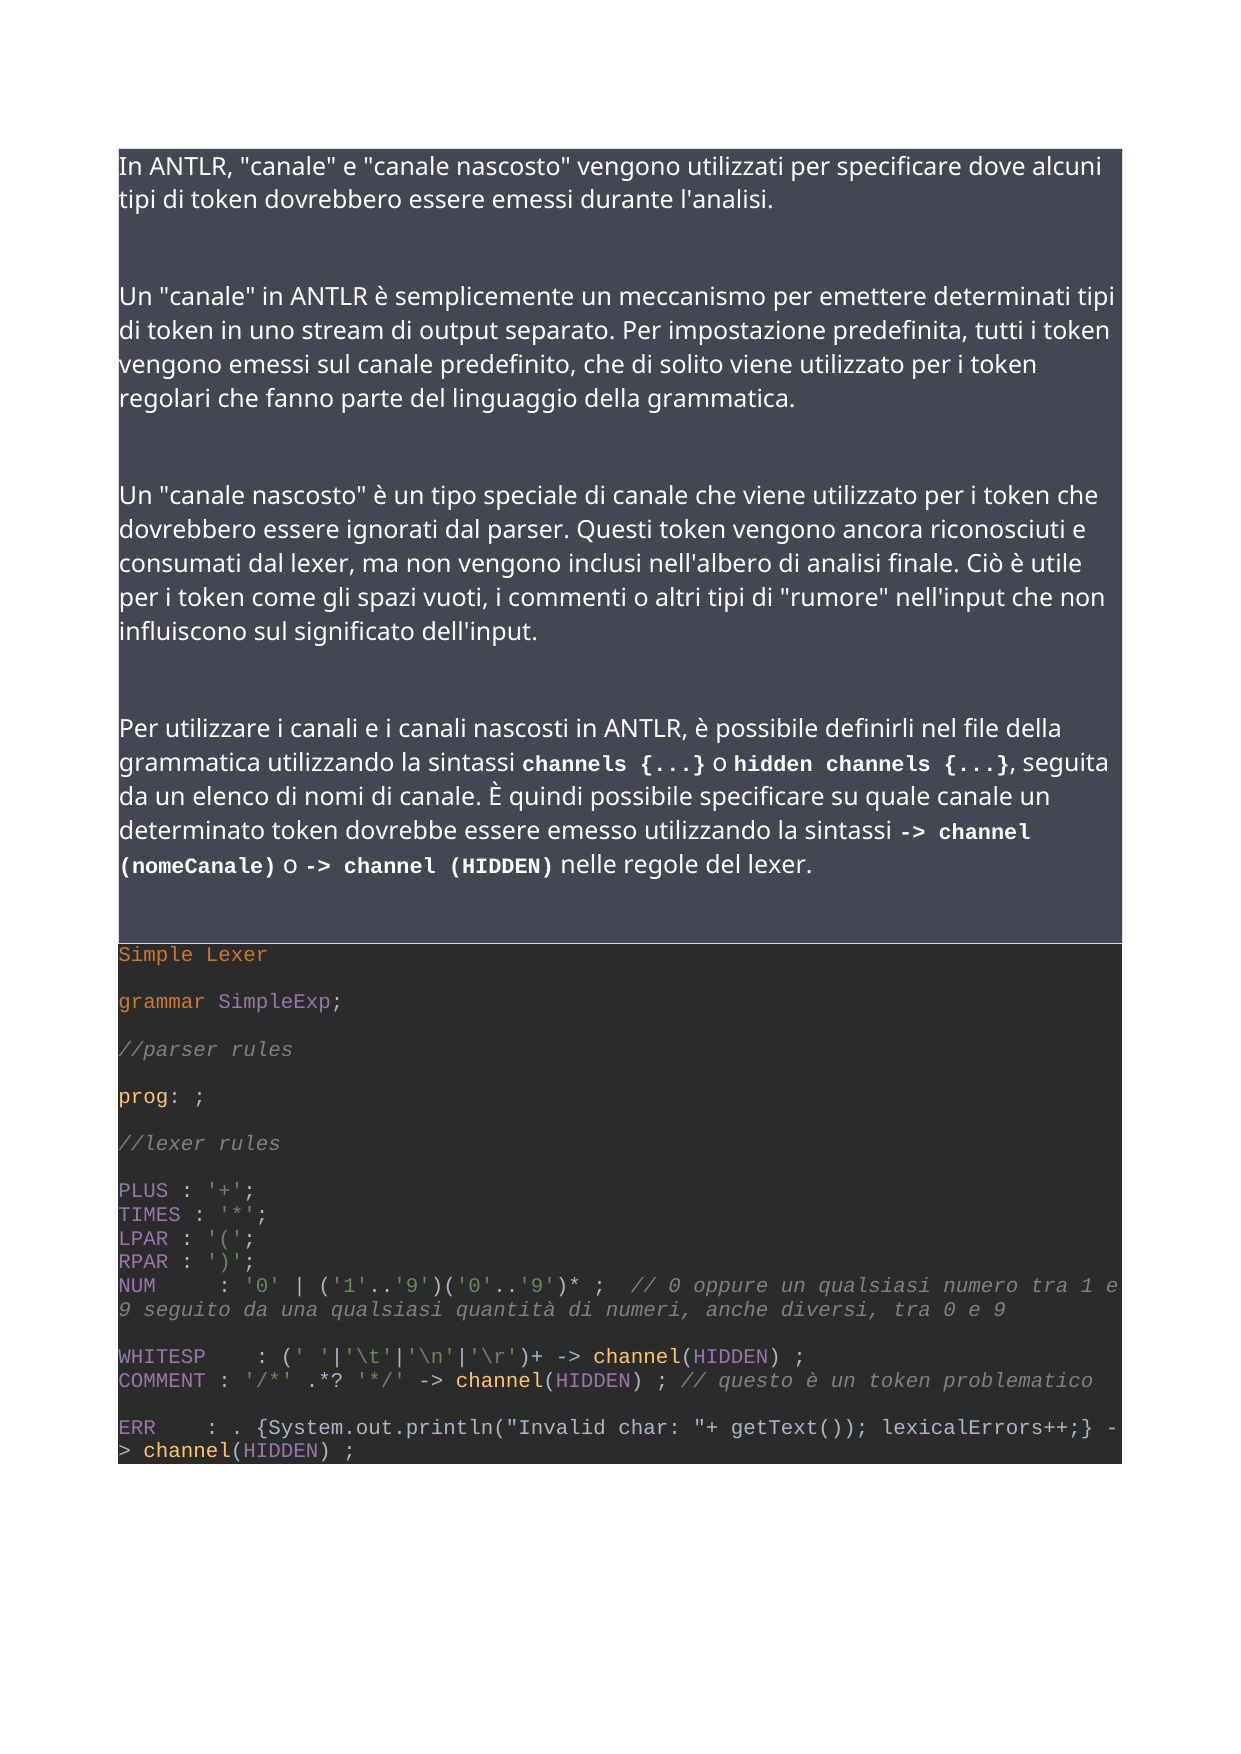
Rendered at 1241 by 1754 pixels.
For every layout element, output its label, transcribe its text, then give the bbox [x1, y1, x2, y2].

text Per utilizzare i canali e i canali nascosti in ANTLR, è possibile definirli nel file della grammatica utilizzando la sintassi channels {...} o hidden channels {...}, seguita da un elenco di nomi di canale. È quindi possibile specificare su quale canale un determinato token dovrebbe essere emesso utilizzando la sintassi -> channel (nomeCanale) o -> channel (HIDDEN) nelle regole del lexer. [119, 710, 1122, 943]
text Un "canale" in ANTLR è semplicemente un meccanismo per emettere determinati tipi di token in uno stream di output separato. Per impostazione predefinita, tutti i token vengono emessi sul canale predefinito, che di solito viene utilizzato per i token regolari che fanno parte del linguaggio della grammatica. [119, 278, 1122, 415]
text grammar SimpleExp; //parser rules prog: ; //lexer rules PLUS : '+'; TIMES : '*'; LPAR : '('; RPAR : ')'; NUM : '0' | ('1'..'9')('0'..'9')* ; // 0 oppure un qualsiasi numero tra 1 e 9 seguito da una qualsiasi quantità di numeri, anche diversi, tra 0 e 9 WHITESP : (' '|'\t'|'\n'|'\r')+ -> channel(HIDDEN) ; COMMENT : '/*' .*? '*/' -> channel(HIDDEN) ; // questo è un token problematico ERR : . {System.out.println("Invalid char: "+ getText()); lexicalErrors++;} -> channel(HIDDEN) ; [118, 968, 1122, 1464]
text In ANTLR, "canale" e "canale nascosto" vengono utilizzati per specificare dove alcuni tipi di token dovrebbero essere emessi durante l'analisi. [119, 149, 1122, 216]
text Simple Lexer [118, 944, 1122, 968]
text Un "canale nascosto" è un tipo speciale di canale che viene utilizzato per i token che dovrebbero essere ignorati dal parser. Questi token vengono ancora riconosciuti e consumati dal lexer, ma non vengono inclusi nell'albero di analisi finale. Ciò è utile per i token come gli spazi vuoti, i commenti o altri tipi di "rumore" nell'input che non influiscono sul significato dell'input. [119, 477, 1122, 648]
